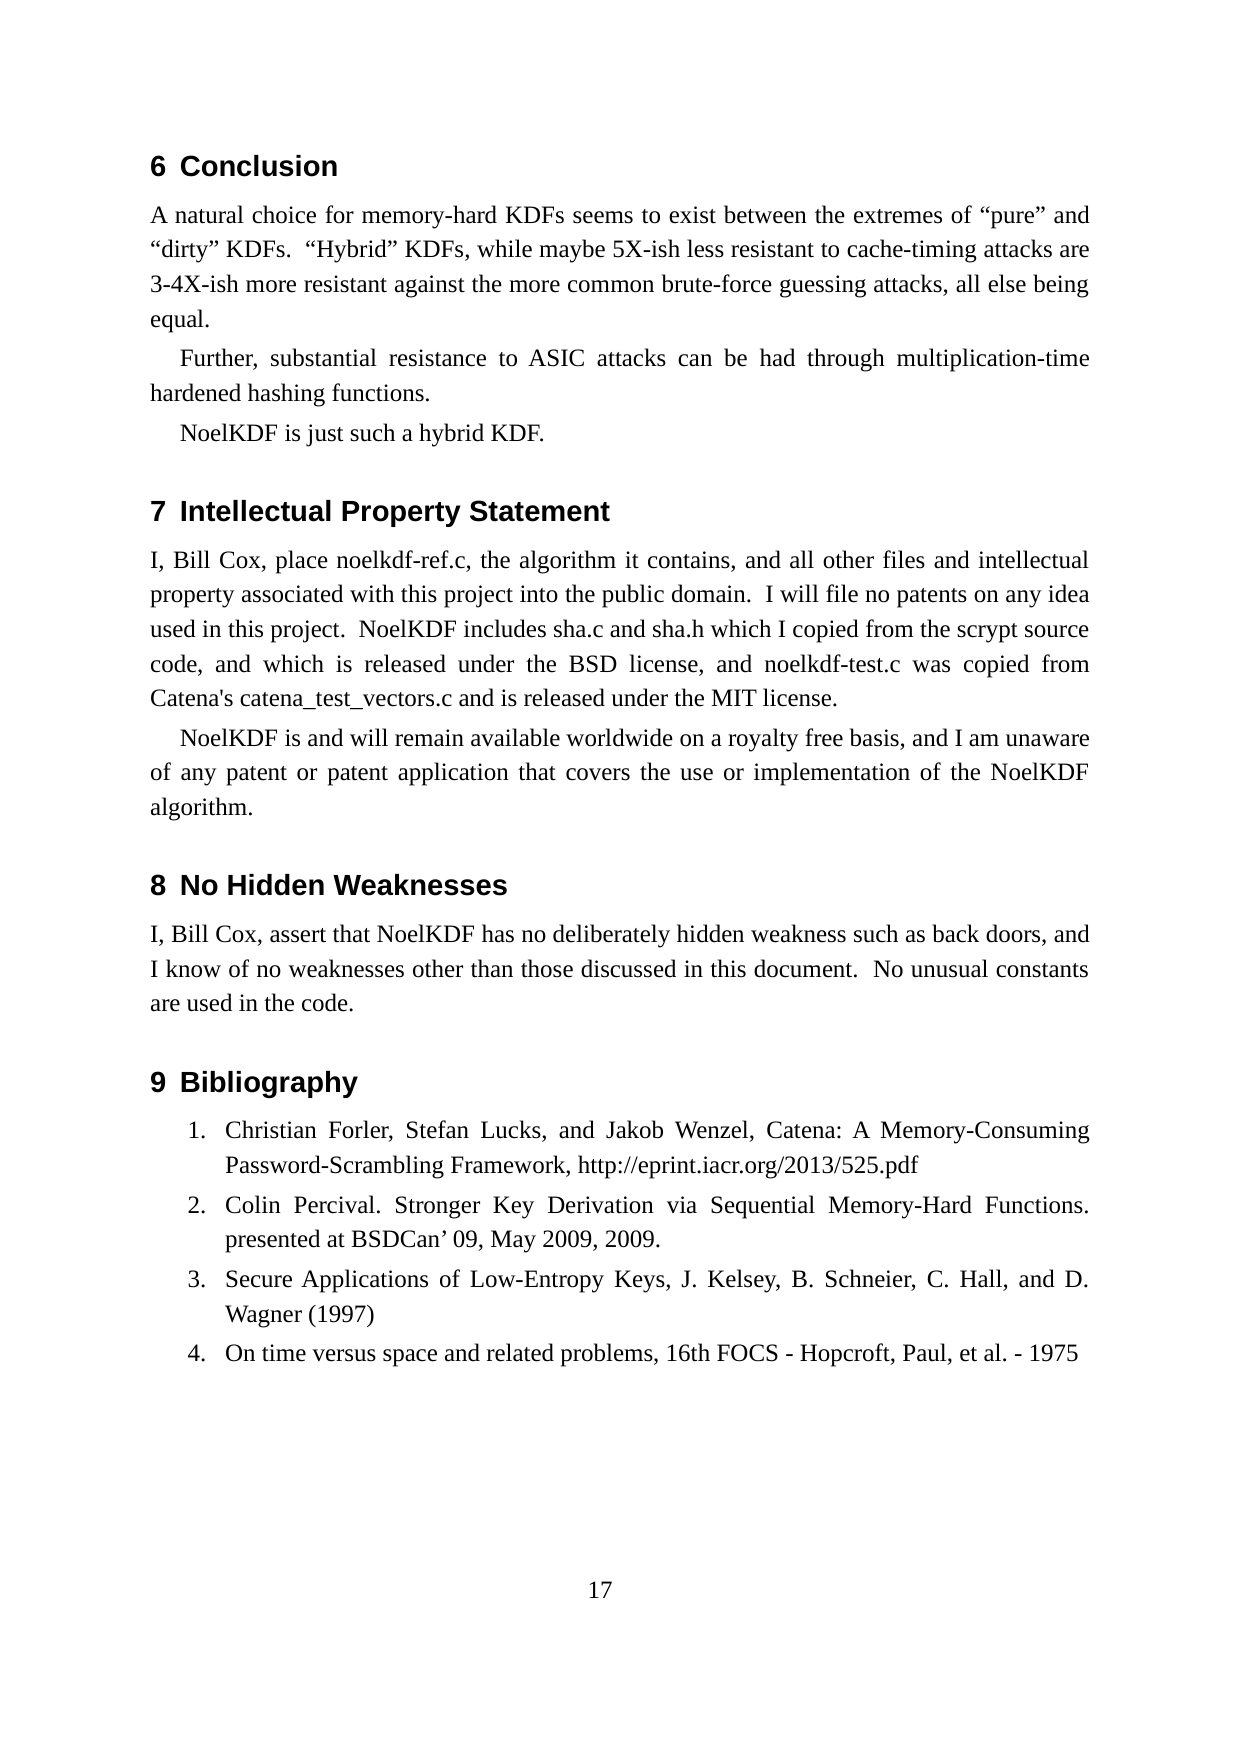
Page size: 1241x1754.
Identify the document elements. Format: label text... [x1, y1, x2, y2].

subtitle Intellectual Property Statement [150, 495, 1091, 528]
text A natural choice for memory-hard KDFs seems to exist between the extremes of “pure” and “dirty” KDFs. “Hybrid” KDFs, while maybe 5X-ish less resistant to cache-timing attacks are 3-4X-ish more resistant against the more common brute-force guessing attacks, all else being equal. [150, 201, 1091, 332]
text I, Bill Cox, place noelkdf-ref.c, the algorithm it contains, and all other files and intellectual property associated with this project into the public domain. I will file no patents on any idea used in this project. NoelKDF includes sha.c and sha.h which I copied from the scrypt source code, and which is released under the BSD license, and noelkdf-test.c was copied from Catena's catena_test_vectors.c and is released under the MIT license. [150, 546, 1091, 712]
list On time versus space and related problems, 16th FOCS - Hopcroft, Paul, et al. - 1975 [187, 1339, 1091, 1367]
text NoelKDF is just such a hybrid KDF. [150, 419, 1091, 446]
subtitle Conclusion [150, 150, 1091, 183]
list Secure Applications of Low-Entropy Keys, J. Kelsey, B. Schneier, C. Hall, and D. Wagner (1997) [187, 1265, 1091, 1327]
subtitle Bibliography [150, 1066, 1091, 1098]
subtitle No Hidden Weaknesses [150, 869, 1091, 902]
text Further, substantial resistance to ASIC attacks can be had through multiplication-time hardened hashing functions. [150, 344, 1091, 407]
text NoelKDF is and will remain available worldwide on a royalty free basis, and I am unaware of any patent or patent application that covers the use or implementation of the NoelKDF algorithm. [150, 724, 1091, 821]
list Christian Forler, Stefan Lucks, and Jakob Wenzel, Catena: A Memory-Consuming Password-Scrambling Framework, http://eprint.iacr.org/2013/525.pdf [187, 1117, 1091, 1179]
text I, Bill Cox, assert that NoelKDF has no deliberately hidden weakness such as back doors, and I know of no weaknesses other than those discussed in this document. No unusual constants are used in the code. [150, 920, 1091, 1017]
list Colin Percival. Stronger Key Derivation via Sequential Memory-Hard Functions. presented at BSDCan’ 09, May 2009, 2009. [187, 1191, 1091, 1253]
